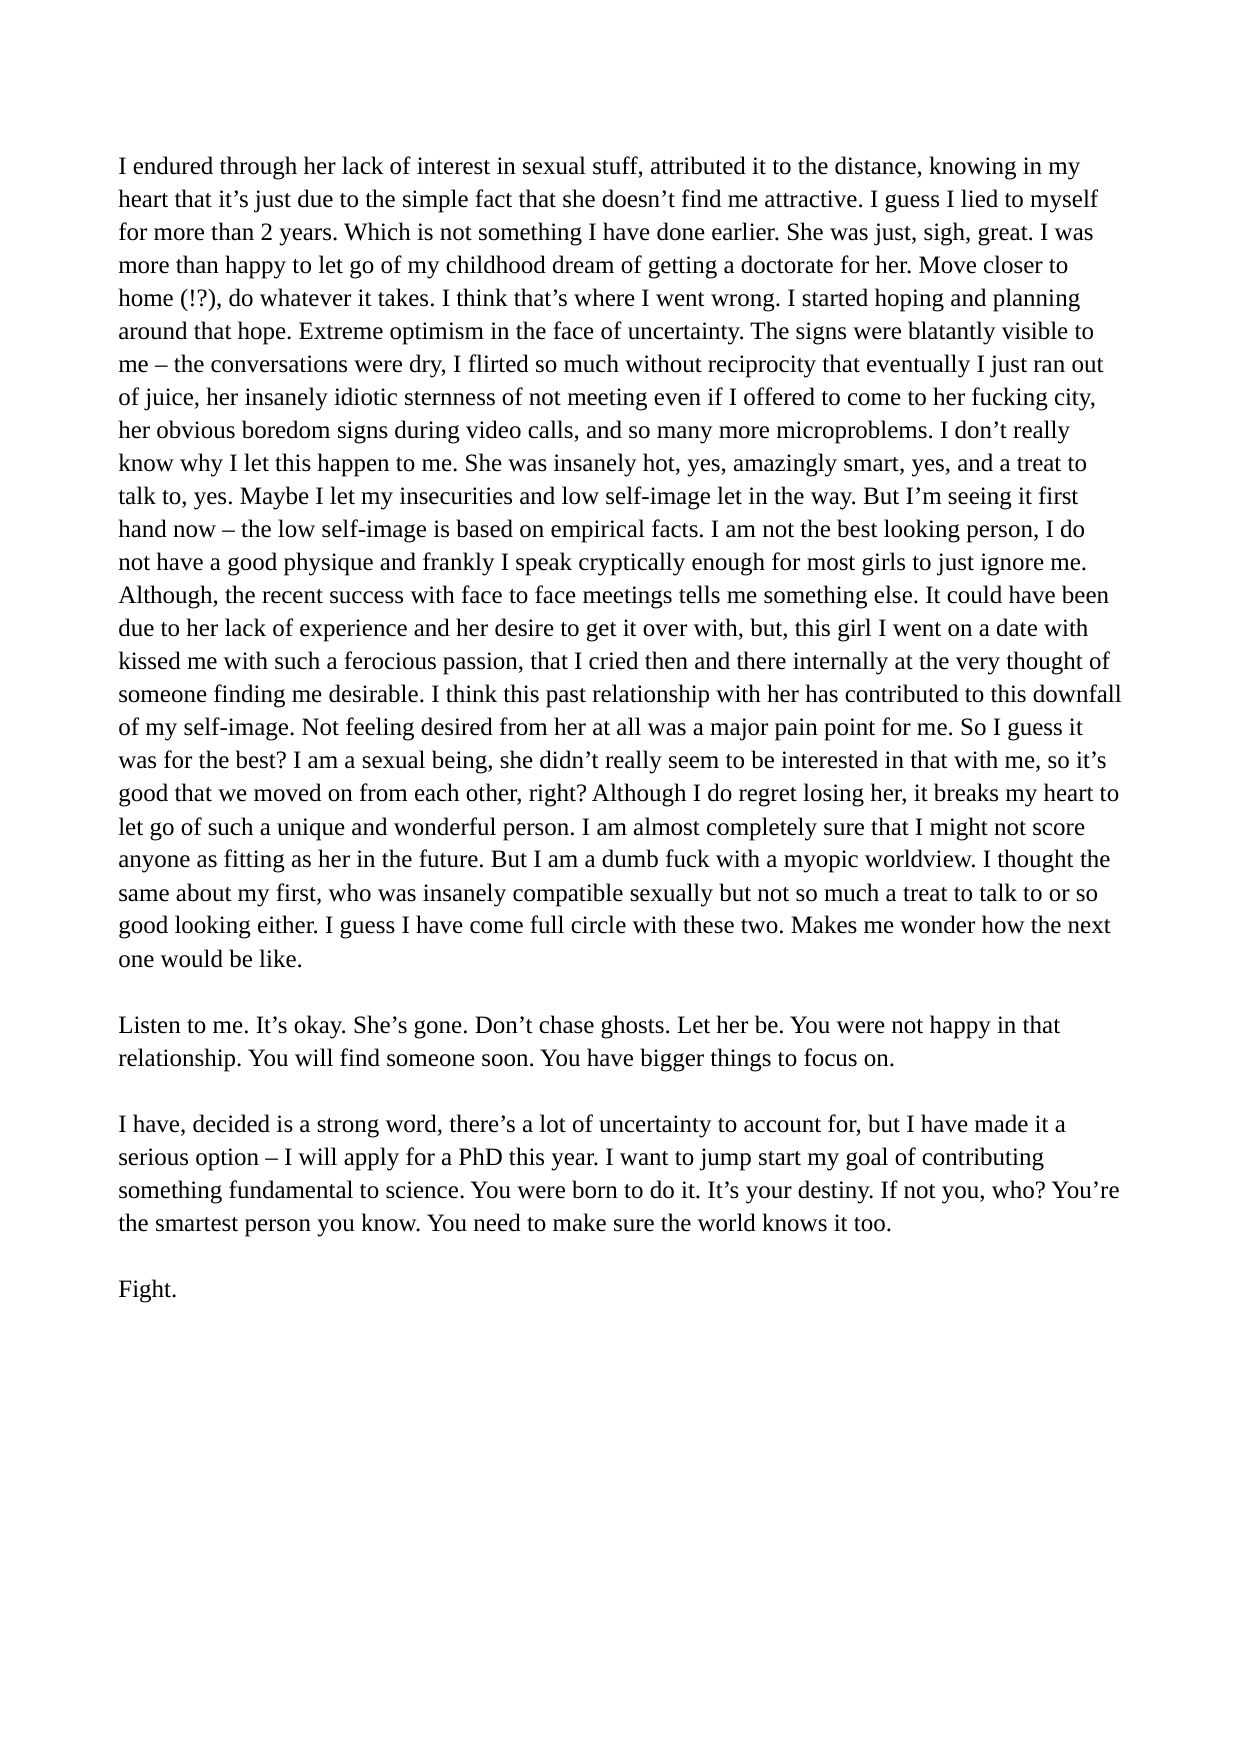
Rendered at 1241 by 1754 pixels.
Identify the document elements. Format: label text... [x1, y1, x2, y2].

text Fight. [118, 1274, 1122, 1303]
text I have, decided is a strong word, there’s a lot of uncertainty to account for, but I have made it a serious option – I will apply for a PhD this year. I want to jump start my goal of contributing something fundamental to science. You were born to do it. It’s your destiny. If not you, who? You’re the smartest person you know. You need to make sure the world knows it too. [118, 1109, 1122, 1237]
text I endured through her lack of interest in sexual stuff, attributed it to the distance, knowing in my heart that it’s just due to the simple fact that she doesn’t find me attractive. I guess I lied to myself for more than 2 years. Which is not something I have done earlier. She was just, sigh, great. I was more than happy to let go of my childhood dream of getting a doctorate for her. Move closer to home (!?), do whatever it takes. I think that’s where I went wrong. I started hoping and planning around that hope. Extreme optimism in the face of uncertainty. The signs were blatantly visible to me – the conversations were dry, I flirted so much without reciprocity that eventually I just ran out of juice, her insanely idiotic sternness of not meeting even if I offered to come to her fucking city, her obvious boredom signs during video calls, and so many more microproblems. I don’t really know why I let this happen to me. She was insanely hot, yes, amazingly smart, yes, and a treat to talk to, yes. Maybe I let my insecurities and low self-image let in the way. But I’m seeing it first hand now – the low self-image is based on empirical facts. I am not the best looking person, I do not have a good physique and frankly I speak cryptically enough for most girls to just ignore me. Although, the recent success with face to face meetings tells me something else. It could have been due to her lack of experience and her desire to get it over with, but, this girl I went on a date with kissed me with such a ferocious passion, that I cried then and there internally at the very thought of someone finding me desirable. I think this past relationship with her has contributed to this downfall of my self-image. Not feeling desired from her at all was a major pain point for me. So I guess it was for the best? I am a sexual being, she didn’t really seem to be interested in that with me, so it’s good that we moved on from each other, right? Although I do regret losing her, it breaks my heart to let go of such a unique and wonderful person. I am almost completely sure that I might not score anyone as fitting as her in the future. But I am a dumb fuck with a myopic worldview. I thought the same about my first, who was insanely compatible sexually but not so much a treat to talk to or so good looking either. I guess I have come full circle with these two. Makes me wonder how the next one would be like. [118, 151, 1122, 972]
text Listen to me. It’s okay. She’s gone. Don’t chase ghosts. Let her be. You were not happy in that relationship. You will find someone soon. You have bigger things to focus on. [118, 1010, 1122, 1071]
